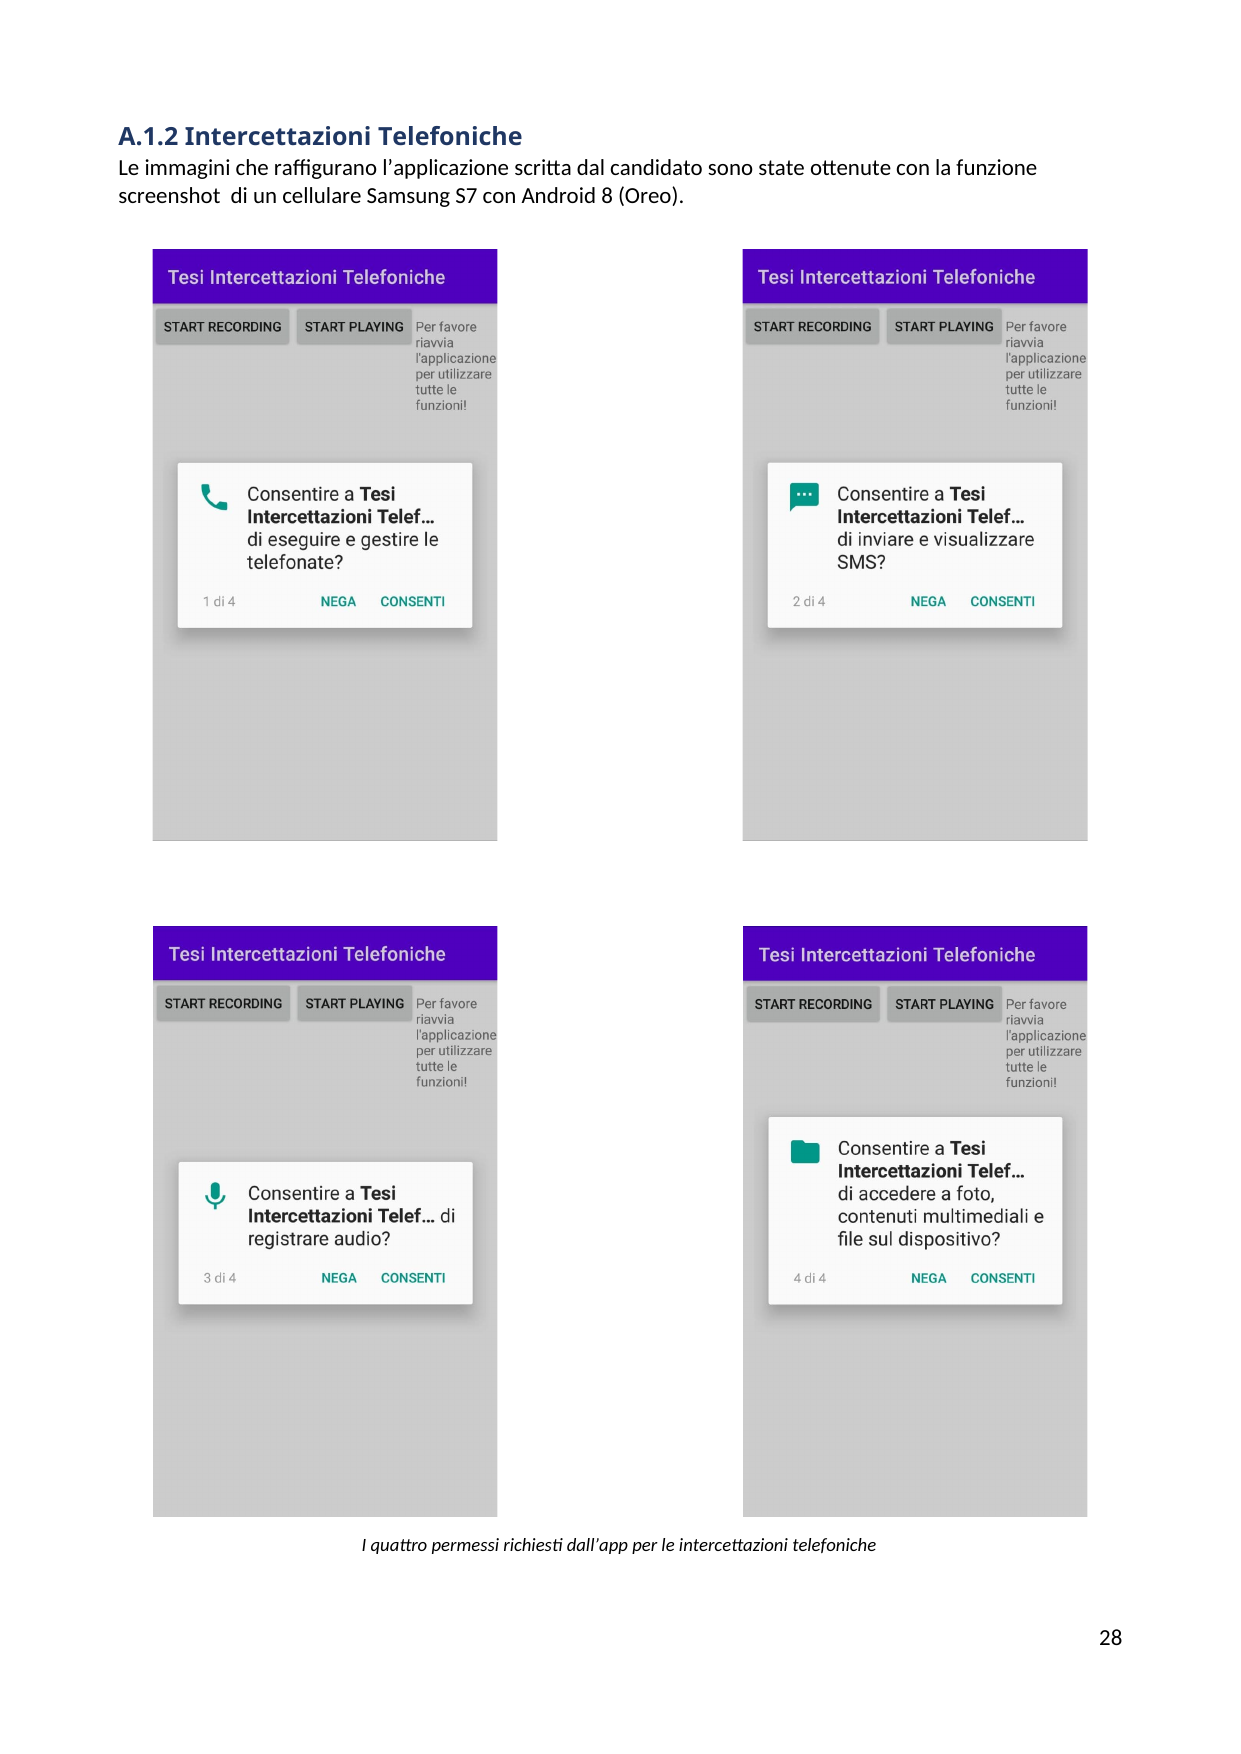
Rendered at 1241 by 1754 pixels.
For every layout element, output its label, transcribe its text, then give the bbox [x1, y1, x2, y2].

text Le immagini che raffigurano l’applicazione scritta dal candidato sono state ottenute con la funzione screenshot di un cellulare Samsung S7 con Android 8 (Oreo). [118, 153, 1122, 209]
text I quattro permessi richiesti dall’app per le intercettazioni telefoniche [118, 1533, 1122, 1556]
subtitle A.1.2 Intercettazioni Telefoniche [118, 119, 1122, 153]
